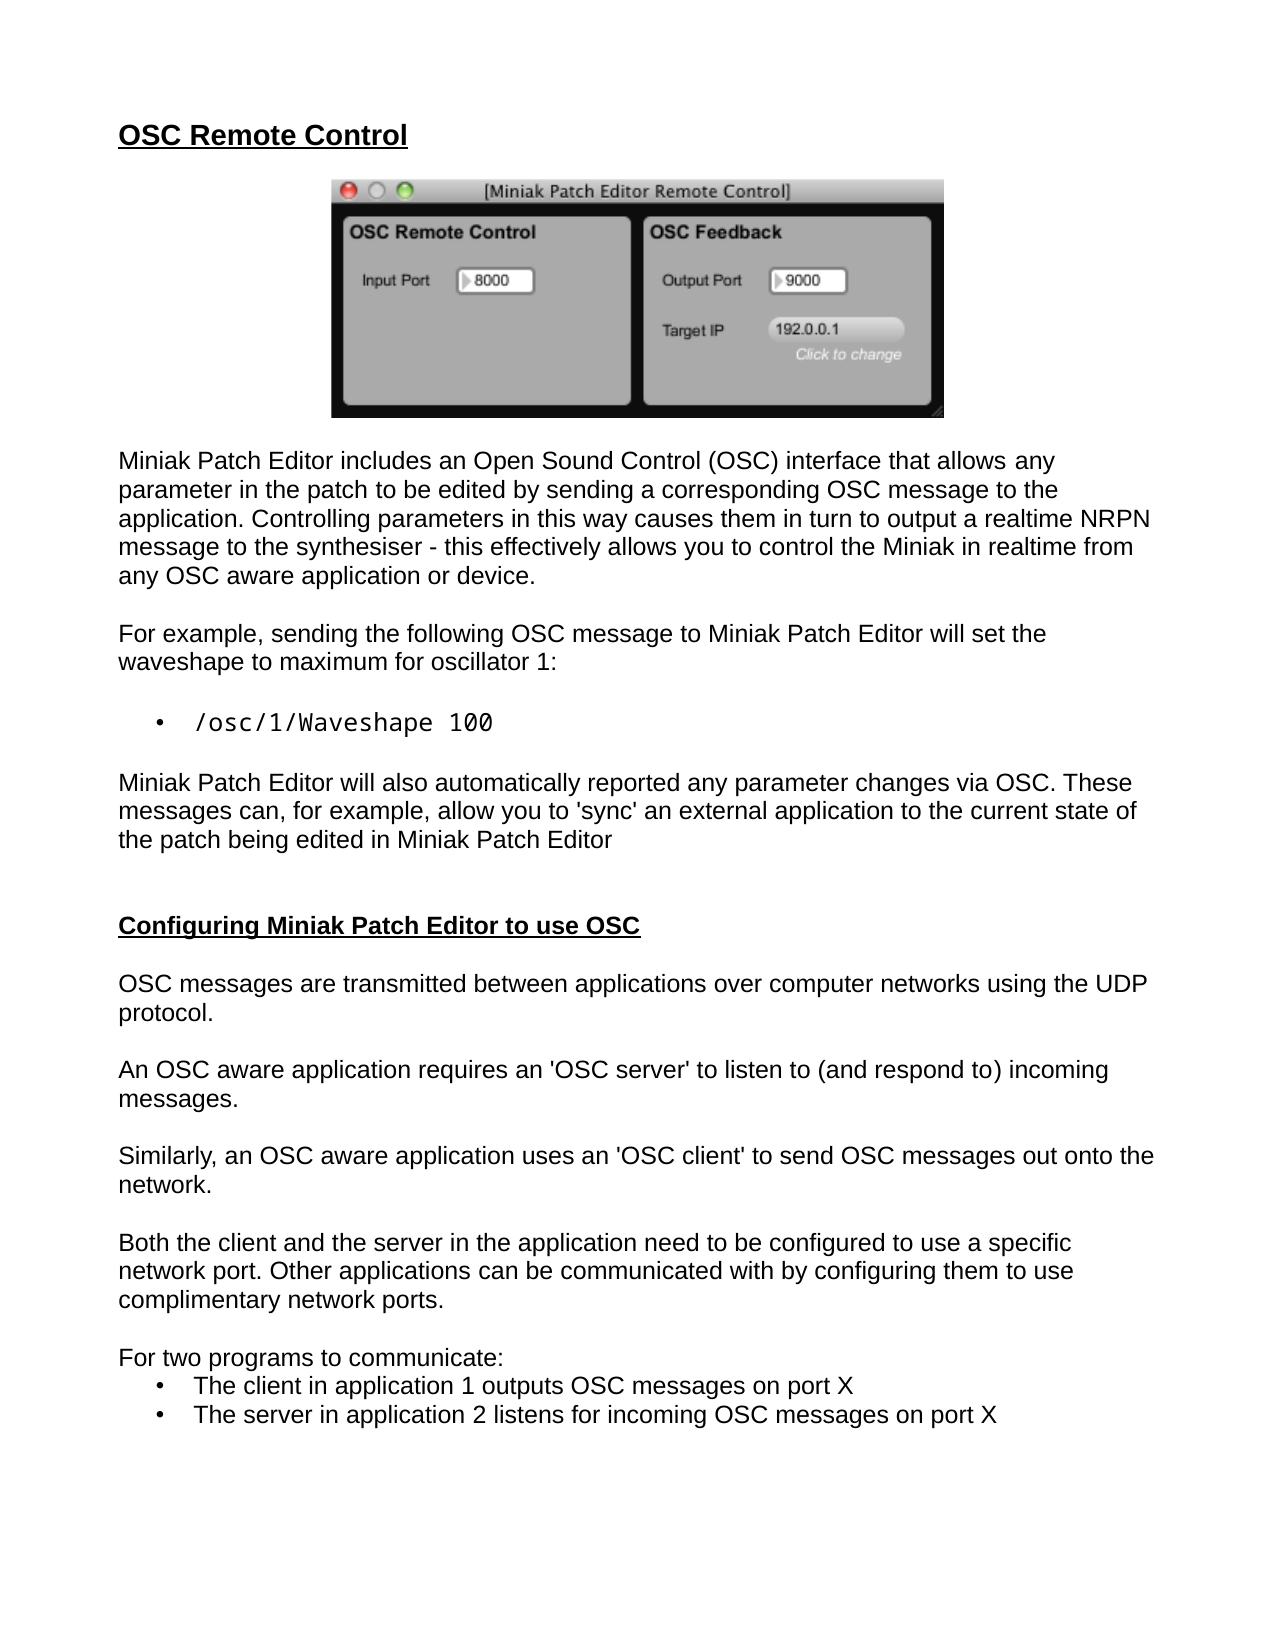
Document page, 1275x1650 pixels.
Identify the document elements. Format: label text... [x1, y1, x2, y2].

text OSC messages are transmitted between applications over computer networks using the UDP protocol. [118, 969, 1157, 1026]
text An OSC aware application requires an 'OSC server' to listen to (and respond to) incoming messages. [118, 1055, 1157, 1113]
list The client in application 1 outputs OSC messages on port X [156, 1371, 1157, 1400]
text Configuring Miniak Patch Editor to use OSC [118, 911, 1157, 940]
text Similarly, an OSC aware application uses an 'OSC client' to send OSC messages out onto the network. [118, 1141, 1157, 1199]
text Both the client and the server in the application need to be configured to use a specific network port. Other applications can be communicated with by configuring them to use complimentary network ports. [118, 1228, 1157, 1314]
text For two programs to communicate: [118, 1343, 1157, 1371]
text OSC Remote Control [118, 118, 1157, 152]
text Miniak Patch Editor includes an Open Sound Control (OSC) interface that allows any parameter in the patch to be edited by sending a corresponding OSC message to the application. Controlling parameters in this way causes them in turn to output a realtime NRPN message to the synthesiser - this effectively allows you to control the Miniak in realtime from any OSC aware application or device. [118, 446, 1157, 590]
text For example, sending the following OSC message to Miniak Patch Editor will set the waveshape to maximum for oscillator 1: [118, 618, 1157, 676]
picture [331, 179, 944, 418]
list The server in application 2 listens for incoming OSC messages on port X [156, 1400, 1157, 1429]
list /osc/1/Waveshape 100 [156, 705, 1157, 739]
text Miniak Patch Editor will also automatically reported any parameter changes via OSC. These messages can, for example, allow you to 'sync' an external application to the current state of the patch being edited in Miniak Patch Editor [118, 768, 1157, 854]
